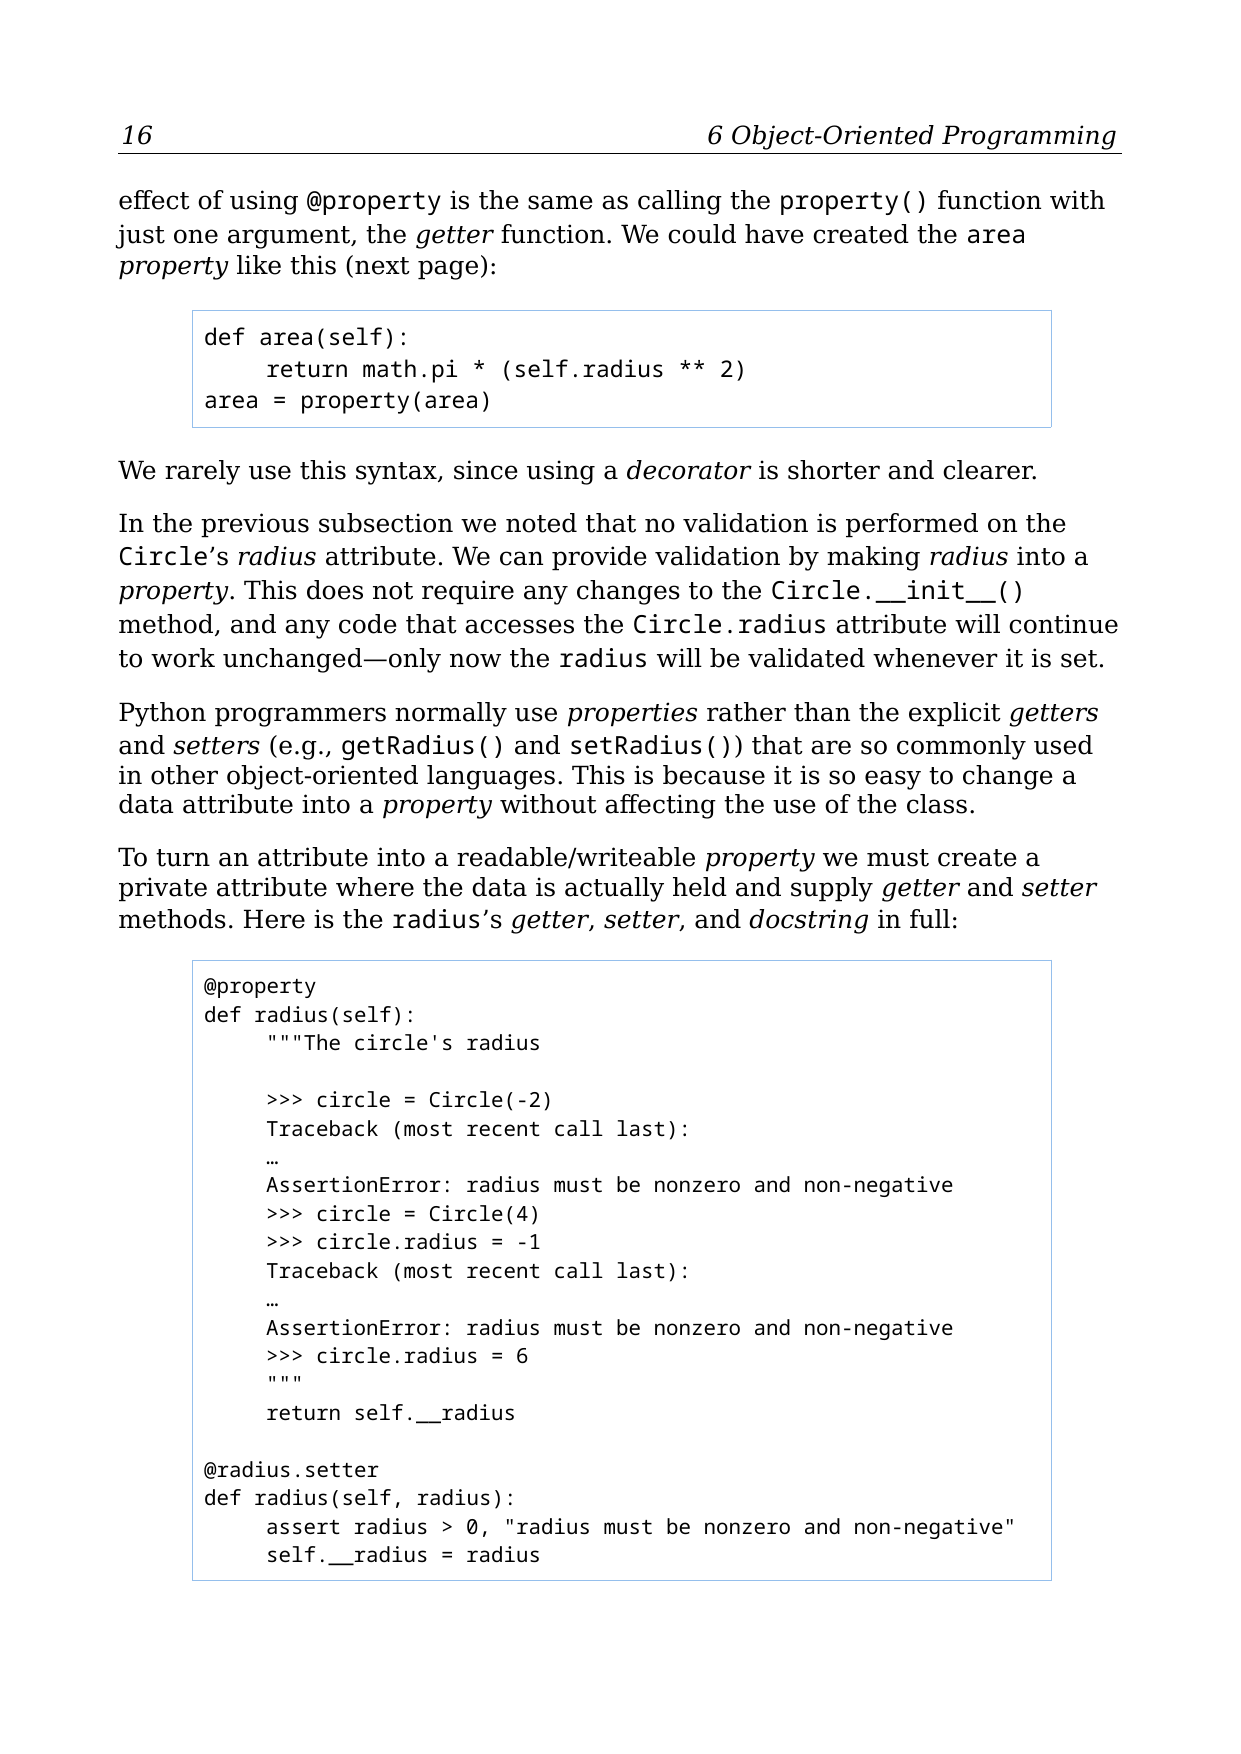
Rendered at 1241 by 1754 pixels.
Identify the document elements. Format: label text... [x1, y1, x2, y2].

text """ [193, 1358, 1051, 1386]
text Python programmers normally use properties rather than the explicit getters and setters (e.g., getRadius() and setRadius()) that are so commonly used in other object-oriented languages. This is because it is so easy to change a data attribute into a property without affecting the use of the class. [118, 698, 1122, 820]
text """The circle's radius [193, 1016, 1051, 1045]
text >>> circle = Circle(4) [193, 1187, 1051, 1216]
text … [193, 1130, 1051, 1159]
text >>> circle.radius = -1 [193, 1216, 1051, 1244]
text >>> circle = Circle(-2) [193, 1073, 1051, 1102]
text @radius.setter [193, 1443, 1051, 1471]
text def area(self): [193, 311, 1051, 341]
text def radius(self, radius): [193, 1471, 1051, 1500]
text >>> circle.radius = 6 [193, 1329, 1051, 1358]
text … [193, 1272, 1051, 1301]
text Traceback (most recent call last): [193, 1244, 1051, 1272]
text self.__radius = radius [193, 1528, 1051, 1580]
text In the previous subsection we noted that no validation is performed on the Circle’s radius attribute. We can provide validation by making radius into a property. This does not require any changes to the Circle.__init__() method, and any code that accesses the Circle.radius attribute will continue to work unchanged—only now the radius will be validated whenever it is set. [118, 509, 1122, 675]
text return self.__radius [193, 1386, 1051, 1414]
text return math.pi * (self.radius ** 2) [193, 341, 1051, 372]
text effect of using @property is the same as calling the property() function with just one argument, the getter function. We could have created the area property like this (next page): [118, 183, 1122, 280]
text area = property(area) [193, 372, 1051, 427]
text Traceback (most recent call last): [193, 1102, 1051, 1130]
text assert radius > 0, "radius must be nonzero and non-negative" [193, 1500, 1051, 1528]
text To turn an attribute into a readable/writeable property we must create a private attribute where the data is actually held and supply getter and setter methods. Here is the radius’s getter, setter, and docstring in full: [118, 843, 1122, 936]
text We rarely use this syntax, since using a decorator is shorter and clearer. [118, 456, 1122, 486]
text def radius(self): [193, 988, 1051, 1016]
text AssertionError: radius must be nonzero and non-negative [193, 1301, 1051, 1329]
text @property [193, 961, 1051, 988]
text AssertionError: radius must be nonzero and non-negative [193, 1159, 1051, 1187]
